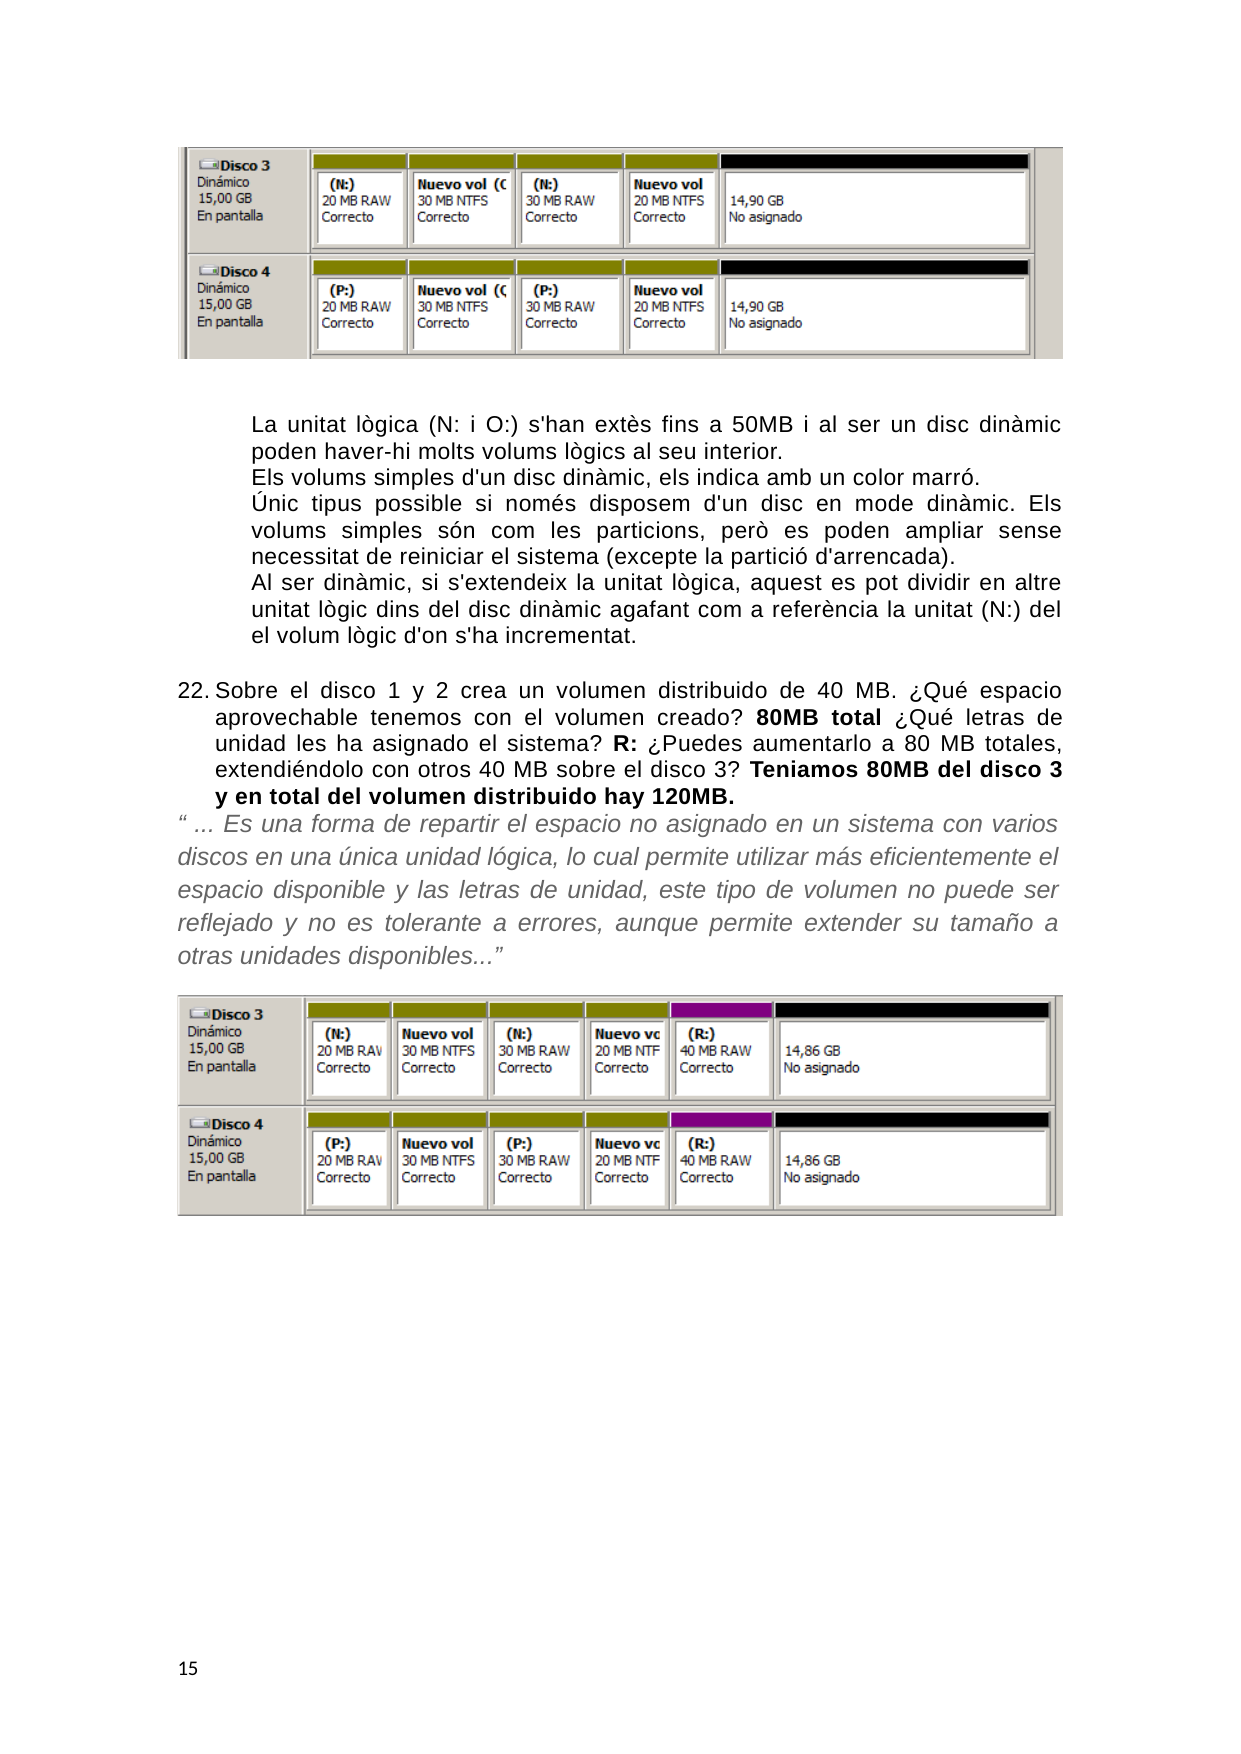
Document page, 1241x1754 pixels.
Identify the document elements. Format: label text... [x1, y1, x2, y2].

list Els volums simples d'un disc dinàmic, els indica amb un color marró. [251, 464, 1063, 490]
list Únic tipus possible si només disposem d'un disc en mode dinàmic. Els volums simples són com les particions, però es poden ampliar sense necessitat de reiniciar el sistema (excepte la partició d'arrencada). [251, 490, 1063, 569]
list Al ser dinàmic, si s'extendeix la unitat lògica, aquest es pot dividir en altre unitat lògic dins del disc dinàmic agafant com a referència la unitat (N:) del el volum lògic d'on s'ha incrementat. [251, 569, 1063, 648]
picture [177, 995, 1063, 1216]
list La unitat lògica (N: i O:) s'han extès fins a 50MB i al ser un disc dinàmic poden haver-hi molts volums lògics al seu interior. [251, 411, 1063, 464]
list “ ... Es una forma de repartir el espacio no asignado en un sistema con varios discos en una única unidad lógica, lo cual permite utilizar más eficientemente el espacio disponible y las letras de unidad, este tipo de volumen no puede ser reflejado y no es tolerante a errores, aunque permite extender su tamaño a otras unidades disponibles...” [177, 809, 1063, 970]
list Sobre el disco 1 y 2 crea un volumen distribuido de 40 MB. ¿Qué espacio aprovechable tenemos con el volumen creado? 80MB total ¿Qué letras de unidad les ha asignado el sistema? R: ¿Puedes aumentarlo a 80 MB totales, extendiéndolo con otros 40 MB sobre el disco 3? Teniamos 80MB del disco 3 y en total del volumen distribuido hay 120MB. [177, 677, 1063, 809]
picture [177, 147, 1063, 359]
